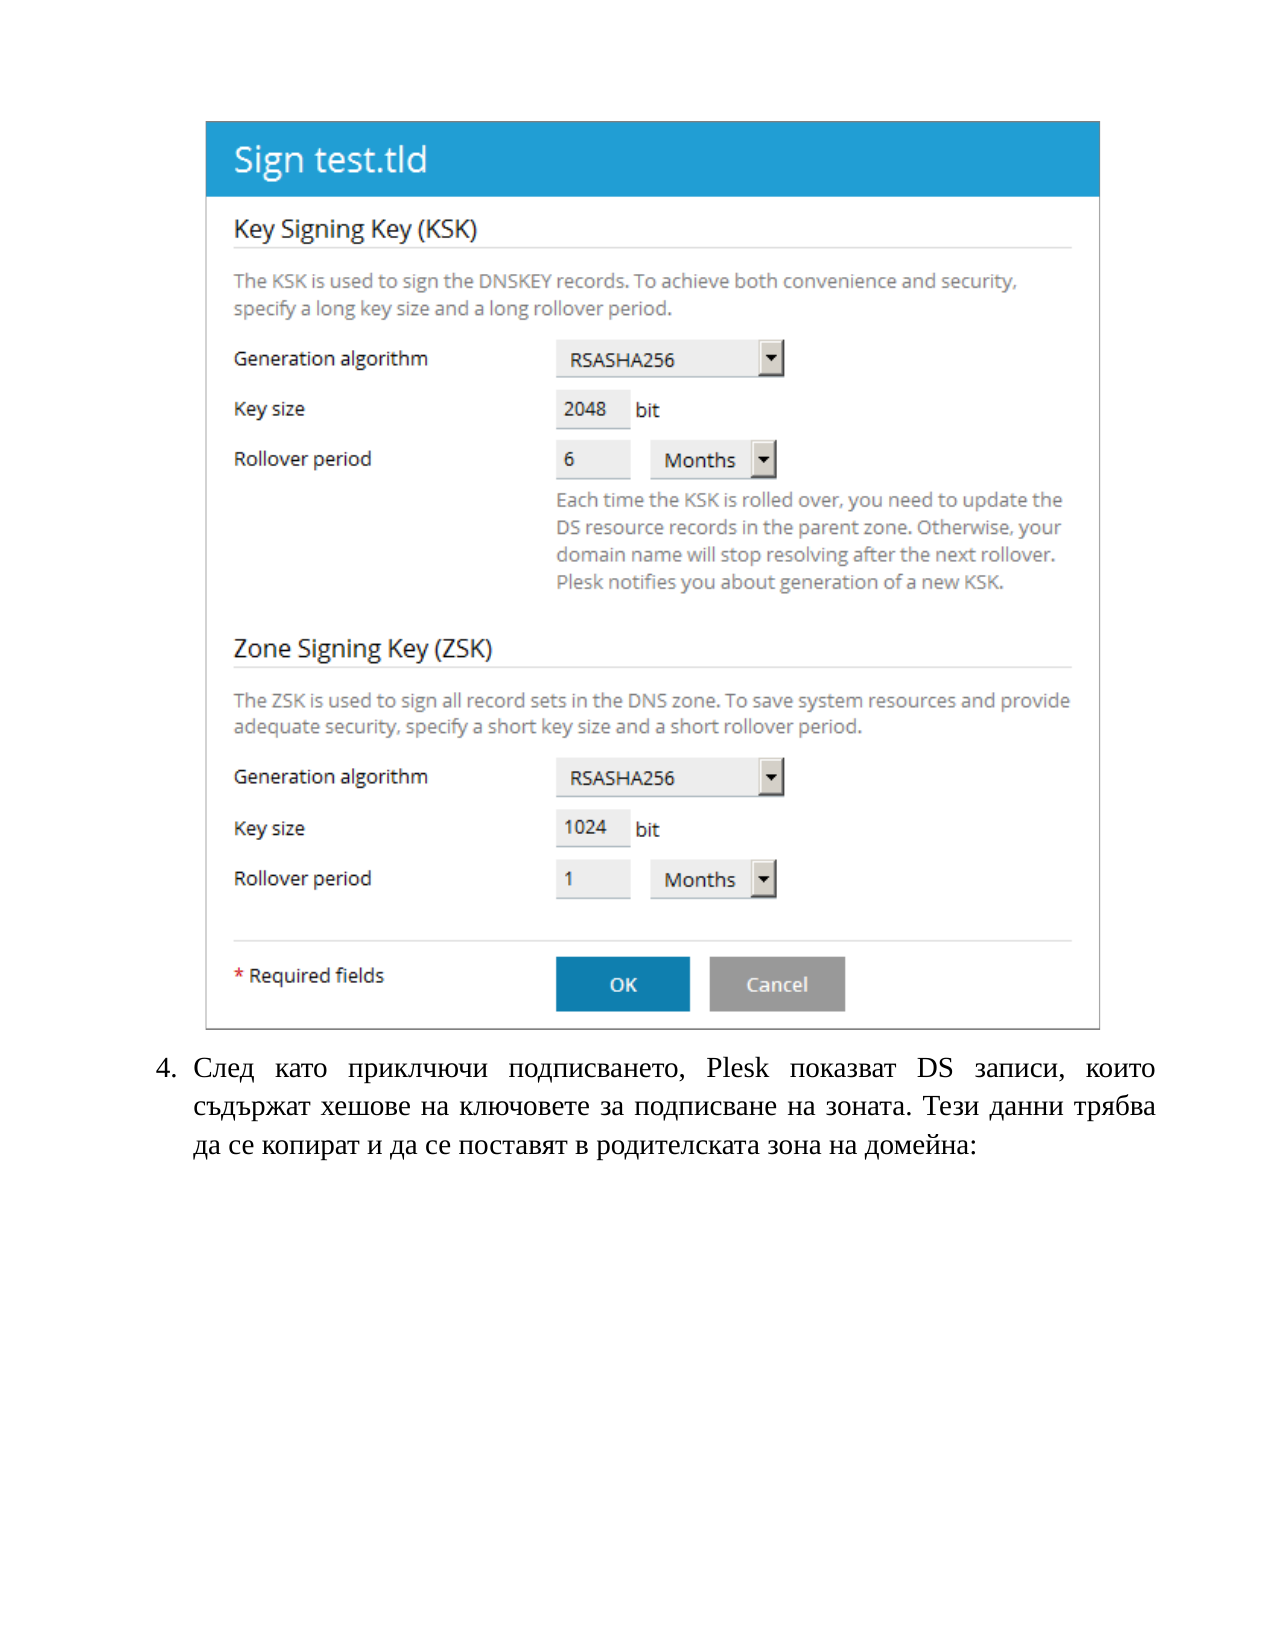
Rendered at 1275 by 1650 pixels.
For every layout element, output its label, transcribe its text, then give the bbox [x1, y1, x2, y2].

picture [205, 121, 1100, 1030]
list След като приклчючи подписването, Plesk показват DS записи, които съдържат хешове на ключовете за подписване на зоната. Тези данни трябва да се копират и да се поставят в родителската зона на домейна: [156, 1050, 1157, 1161]
